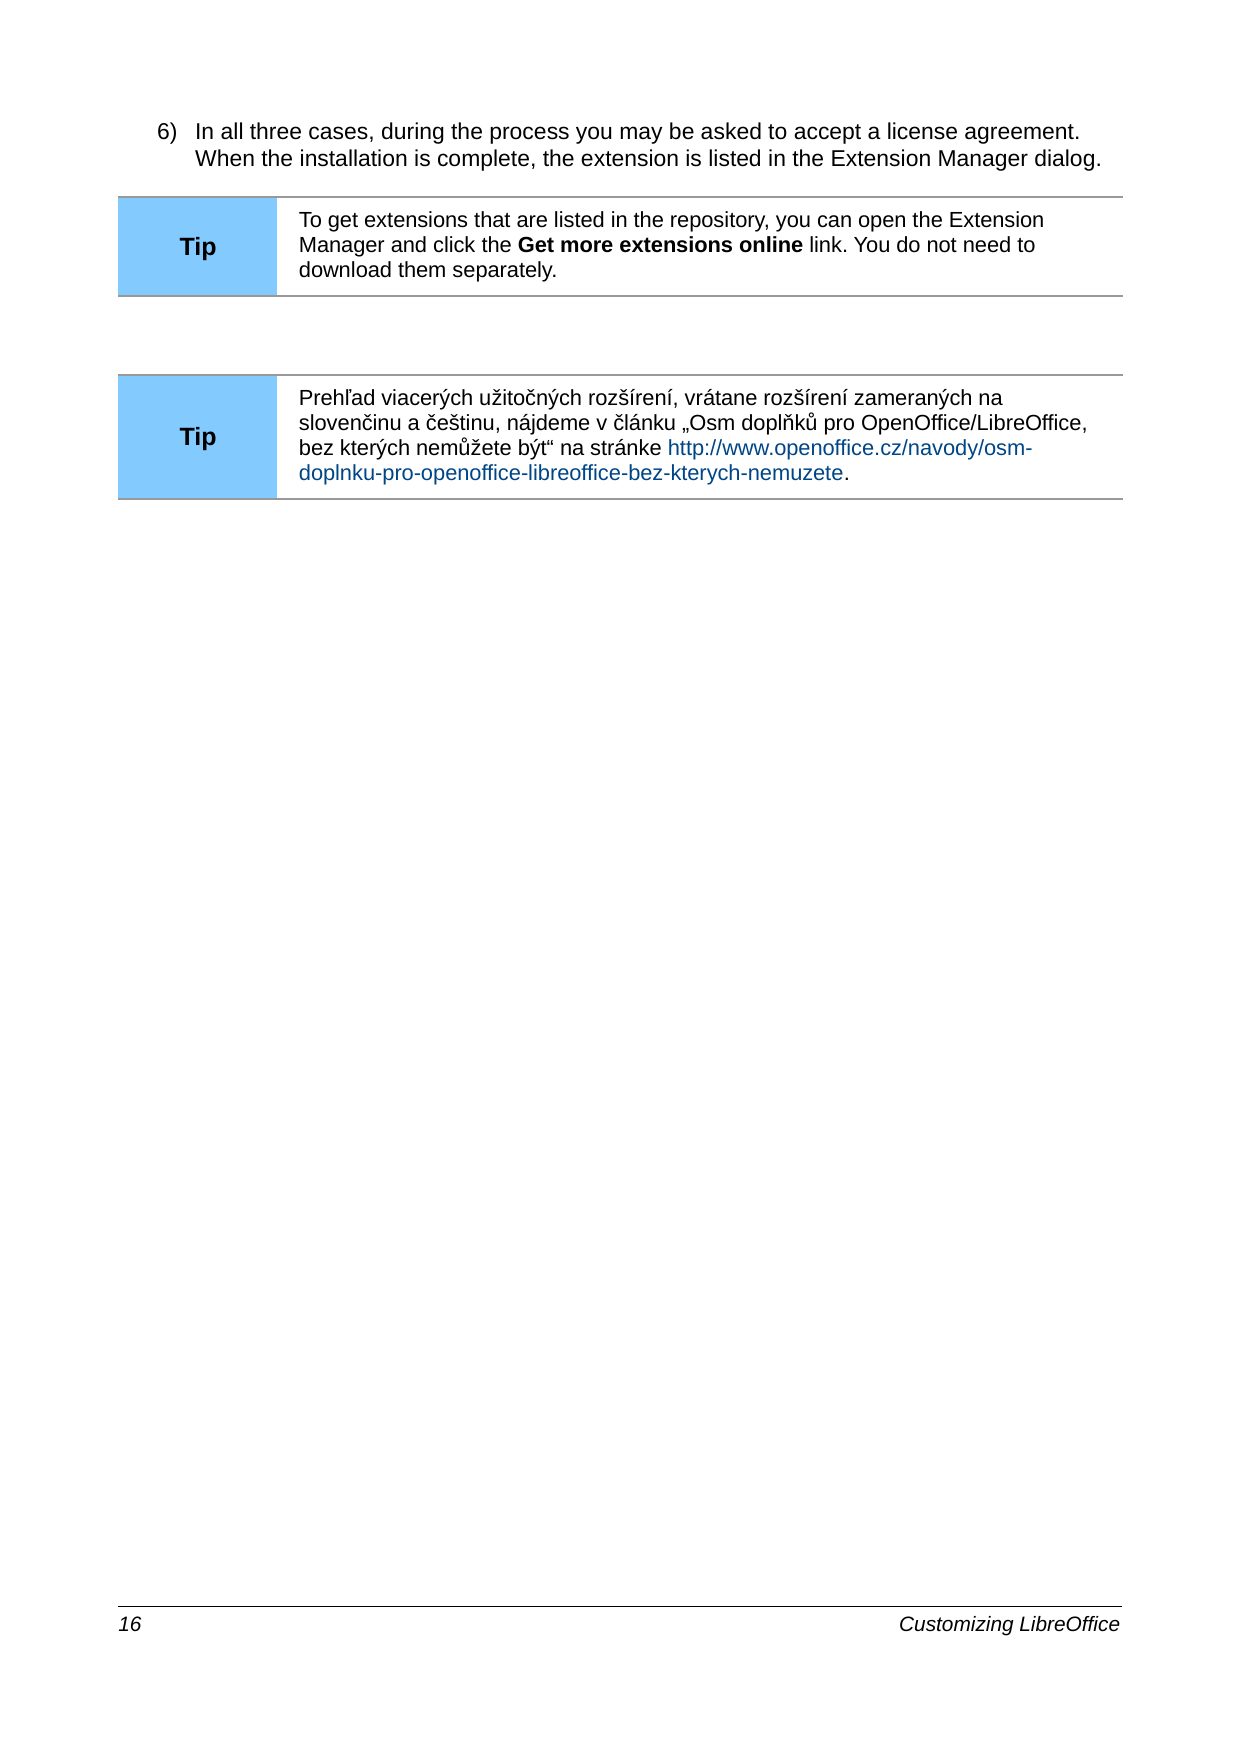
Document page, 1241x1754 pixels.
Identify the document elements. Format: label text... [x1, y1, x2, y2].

table_header To get extensions that are listed in the repository, you can open the Extension Manager and click the Get more extensions online link. You do not need to download them separately. [278, 198, 1123, 295]
table_header Tip [118, 198, 277, 295]
list In all three cases, during the process you may be asked to accept a license agreement. When the installation is complete, the extension is listed in the Extension Manager dialog. [177, 118, 1122, 171]
table_header Tip [118, 376, 277, 498]
table_header Prehľad viacerých užitočných rozšírení, vrátane rozšírení zameraných na slovenčinu a češtinu, nájdeme v článku „Osm doplňků pro OpenOffice/LibreOffice, bez kterých nemůžete být“ na stránke http://www.openoffice.cz/navody/osm-doplnku-pro-openoffice-libreoffice-bez-kterych-nemuzete. [278, 376, 1123, 498]
